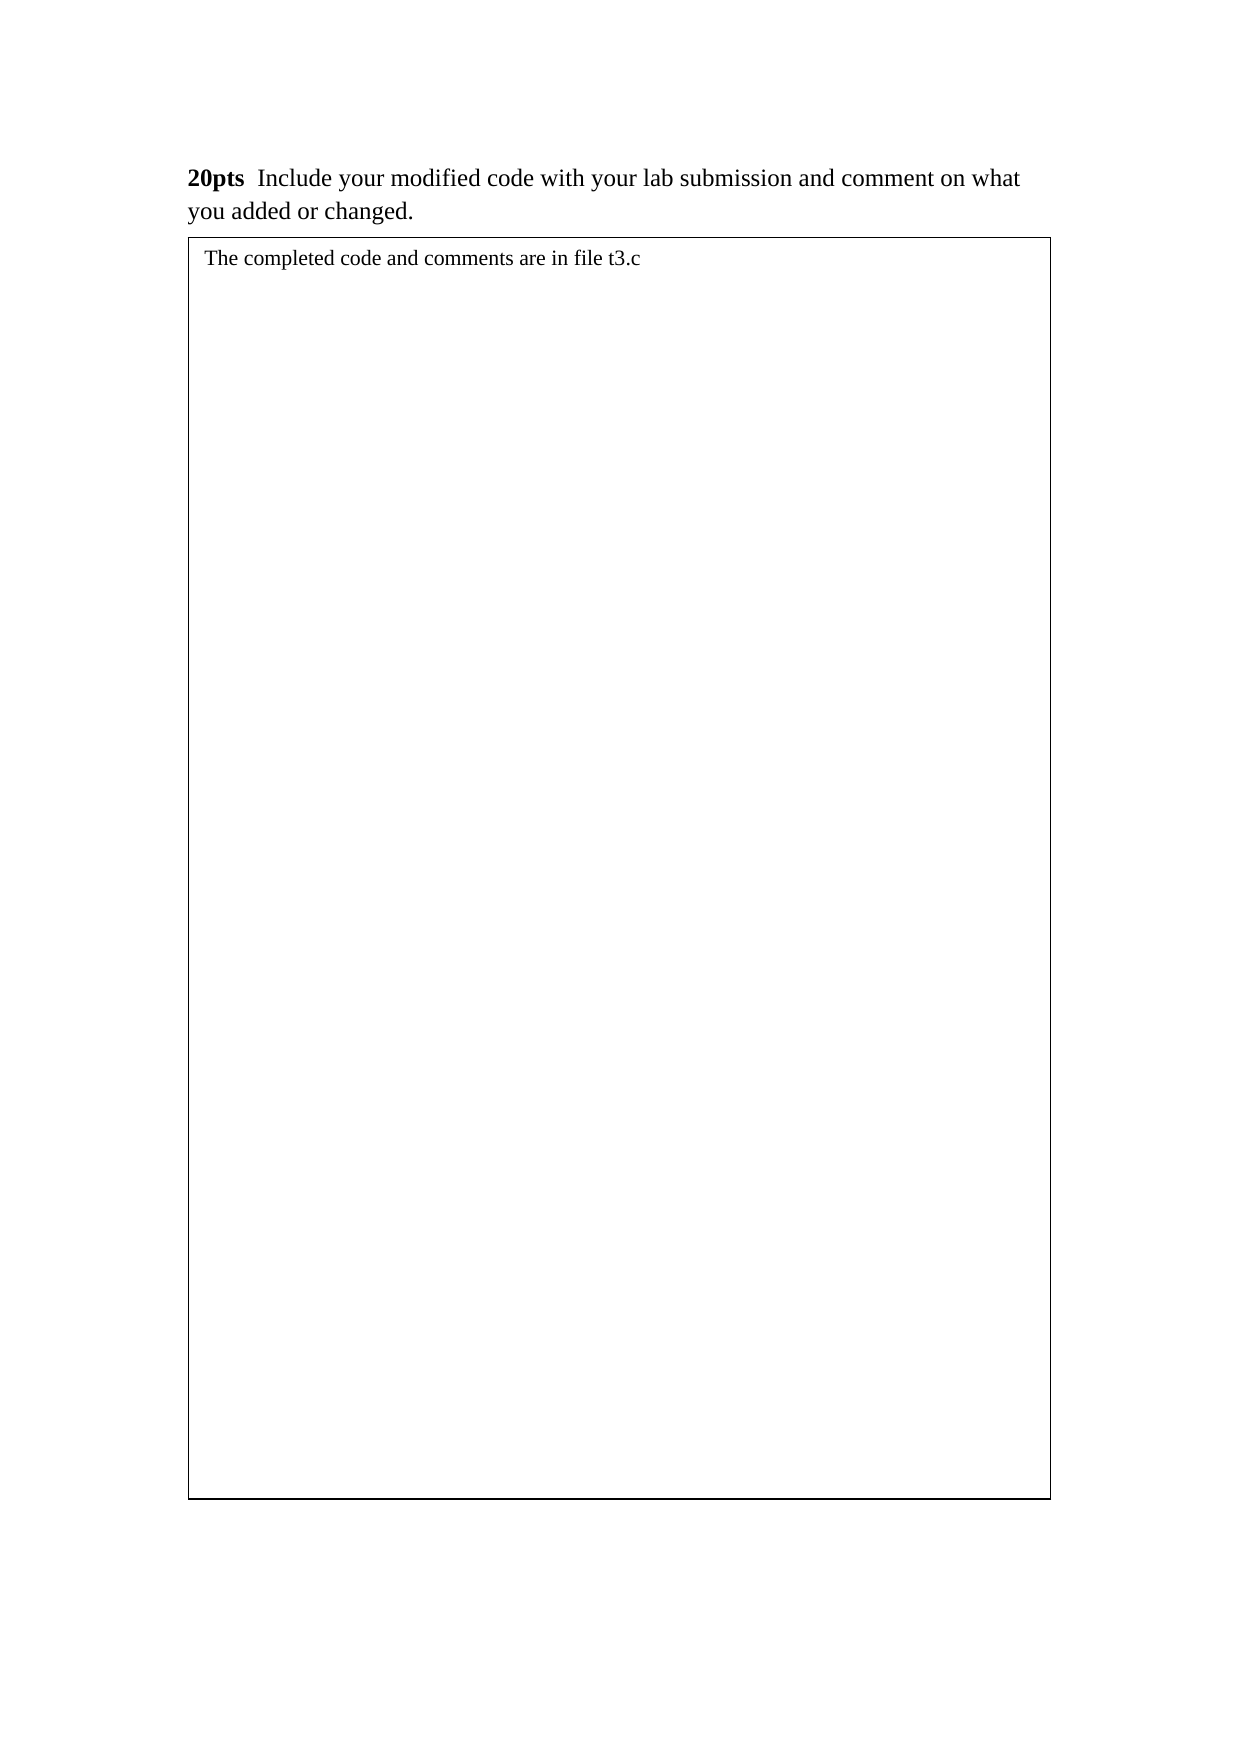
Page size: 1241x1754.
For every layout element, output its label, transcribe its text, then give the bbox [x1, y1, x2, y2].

text The completed code and comments are in file t3.c [204, 246, 1035, 270]
text 20pts Include your modified code with your lab submission and comment on what you added or changed. [187, 162, 1053, 227]
